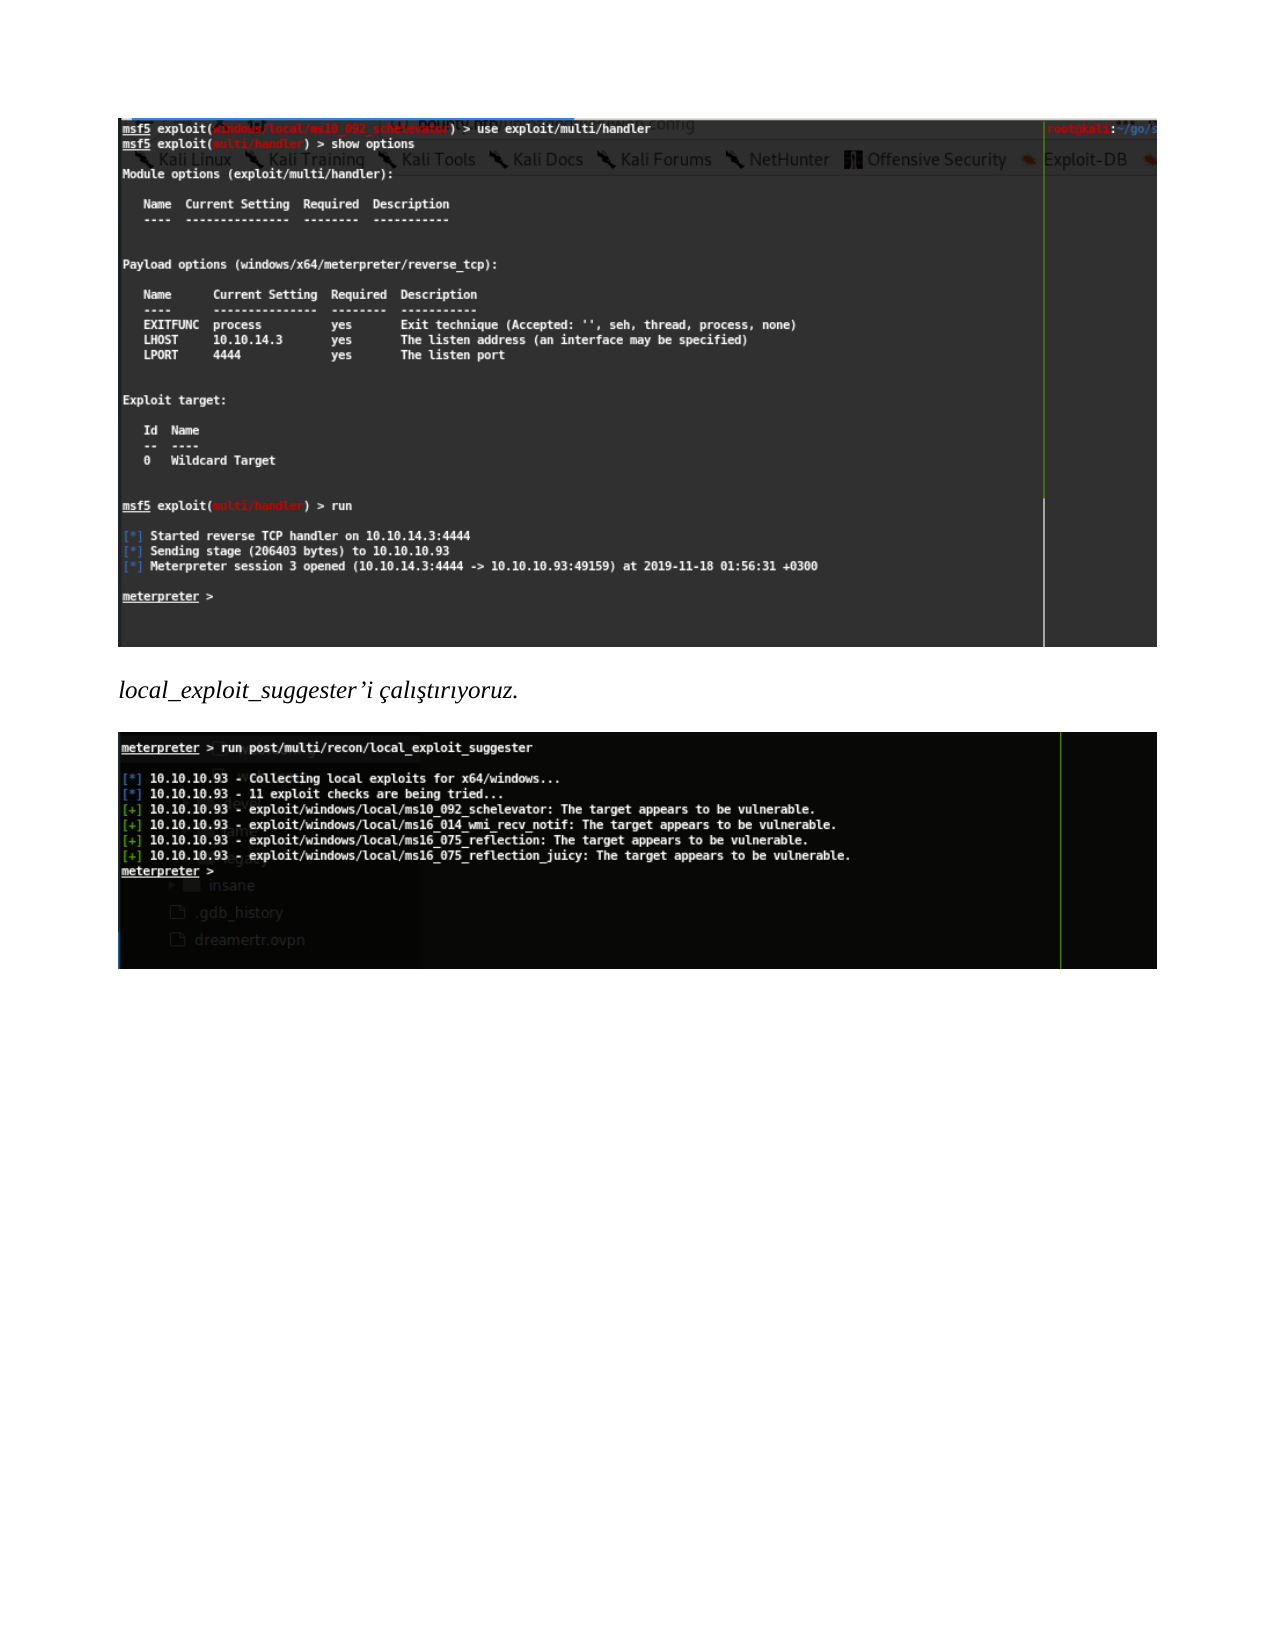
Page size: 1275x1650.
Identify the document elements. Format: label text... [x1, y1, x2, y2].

picture [118, 732, 1157, 969]
picture [118, 118, 1157, 647]
text local_exploit_suggester’i çalıştırıyoruz. [118, 675, 1157, 704]
